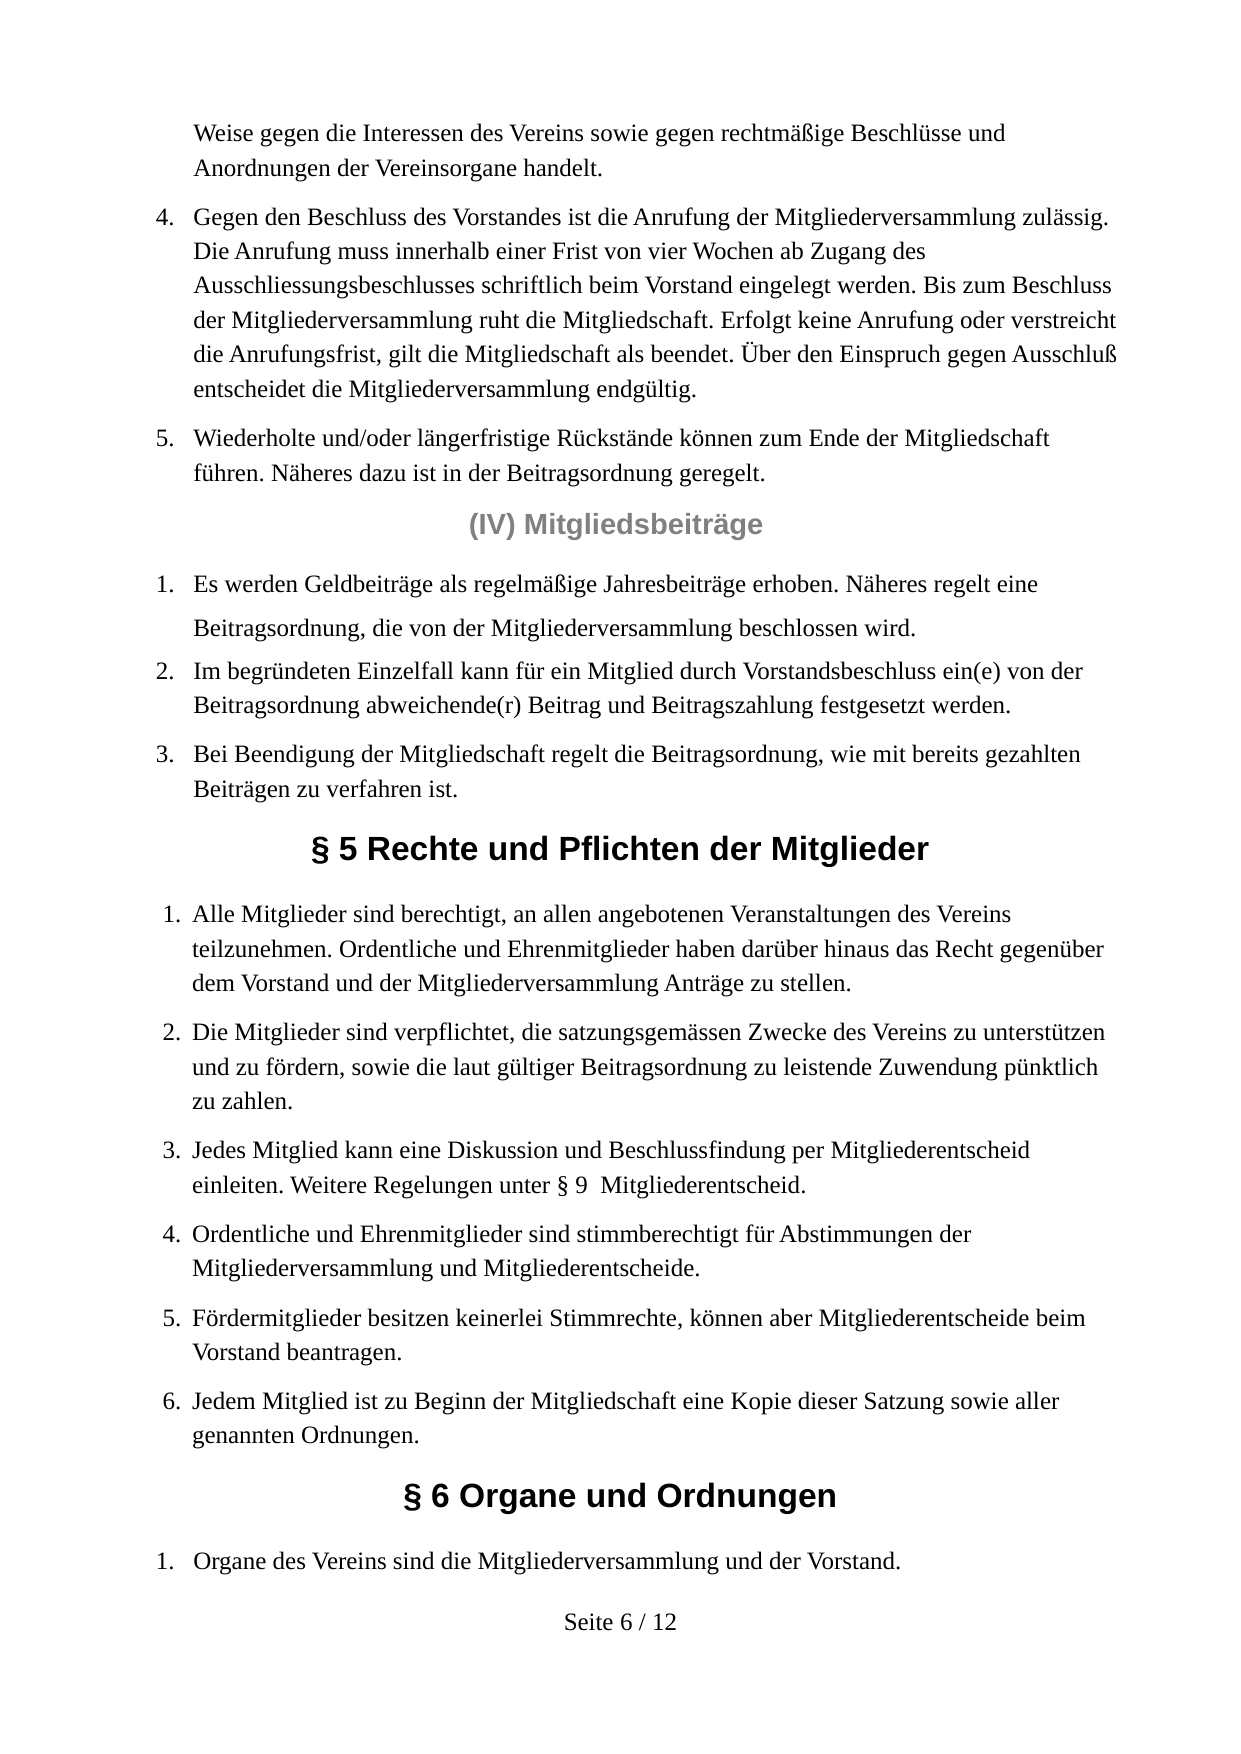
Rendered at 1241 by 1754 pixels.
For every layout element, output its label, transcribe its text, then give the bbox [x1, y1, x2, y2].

list Jedes Mitglied kann eine Diskussion und Beschlussfindung per Mitgliederentscheid einleiten. Weitere Regelungen unter § 9 Mitgliederentscheid. [162, 1136, 1122, 1199]
list Jedem Mitglied ist zu Beginn der Mitgliedschaft eine Kopie dieser Satzung sowie aller genannten Ordnungen. [162, 1386, 1122, 1449]
list Es werden Geldbeiträge als regelmäßige Jahresbeiträge erhoben. Näheres regelt eine Beitragsordnung, die von der Mitgliederversammlung beschlossen wird. [156, 569, 1122, 641]
list Die Mitglieder sind verpflichtet, die satzungsgemässen Zwecke des Vereins zu unterstützen und zu fördern, sowie die laut gültiger Beitragsordnung zu leistende Zuwendung pünktlich zu zahlen. [162, 1017, 1122, 1115]
list Wiederholte und/oder längerfristige Rückstände können zum Ende der Mitgliedschaft führen. Näheres dazu ist in der Beitragsordnung geregelt. [156, 423, 1122, 486]
list Gegen den Beschluss des Vorstandes ist die Anrufung der Mitgliederversammlung zulässig. Die Anrufung muss innerhalb einer Frist von vier Wochen ab Zugang des Ausschliessungsbeschlusses schriftlich beim Vorstand eingelegt werden. Bis zum Beschluss der Mitgliederversammlung ruht die Mitgliedschaft. Erfolgt keine Anrufung oder verstreicht die Anrufungsfrist, gilt die Mitgliedschaft als beendet. Über den Einspruch gegen Ausschluß entscheidet die Mitgliederversammlung endgültig. [156, 202, 1122, 403]
subtitle § 5 Rechte und Pflichten der Mitglieder [118, 829, 1122, 868]
subtitle § 6 Organe und Ordnungen [118, 1476, 1122, 1514]
list Ordentliche und Ehrenmitglieder sind stimmberechtigt für Abstimmungen der Mitgliederversammlung und Mitgliederentscheide. [162, 1219, 1122, 1282]
list Im begründeten Einzelfall kann für ein Mitglied durch Vorstandsbeschluss ein(e) von der Beitragsordnung abweichende(r) Beitrag und Beitragszahlung festgesetzt werden. [156, 656, 1122, 719]
list Organe des Vereins sind die Mitgliederversammlung und der Vorstand. [156, 1546, 1122, 1575]
list Alle Mitglieder sind berechtigt, an allen angebotenen Veranstaltungen des Vereins teilzunehmen. Ordentliche und Ehrenmitglieder haben darüber hinaus das Recht gegenüber dem Vorstand und der Mitgliederversammlung Anträge zu stellen. [162, 899, 1122, 997]
list Fördermitglieder besitzen keinerlei Stimmrechte, können aber Mitgliederentscheide beim Vorstand beantragen. [162, 1303, 1122, 1366]
list Bei Beendigung der Mitgliedschaft regelt die Beitragsordnung, wie mit bereits gezahlten Beiträgen zu verfahren ist. [156, 739, 1122, 802]
subtitle (IV) Mitgliedsbeiträge [118, 507, 1122, 540]
list Weise gegen die Interessen des Vereins sowie gegen rechtmäßige Beschlüsse und Anordnungen der Vereinsorgane handelt. [156, 118, 1122, 181]
